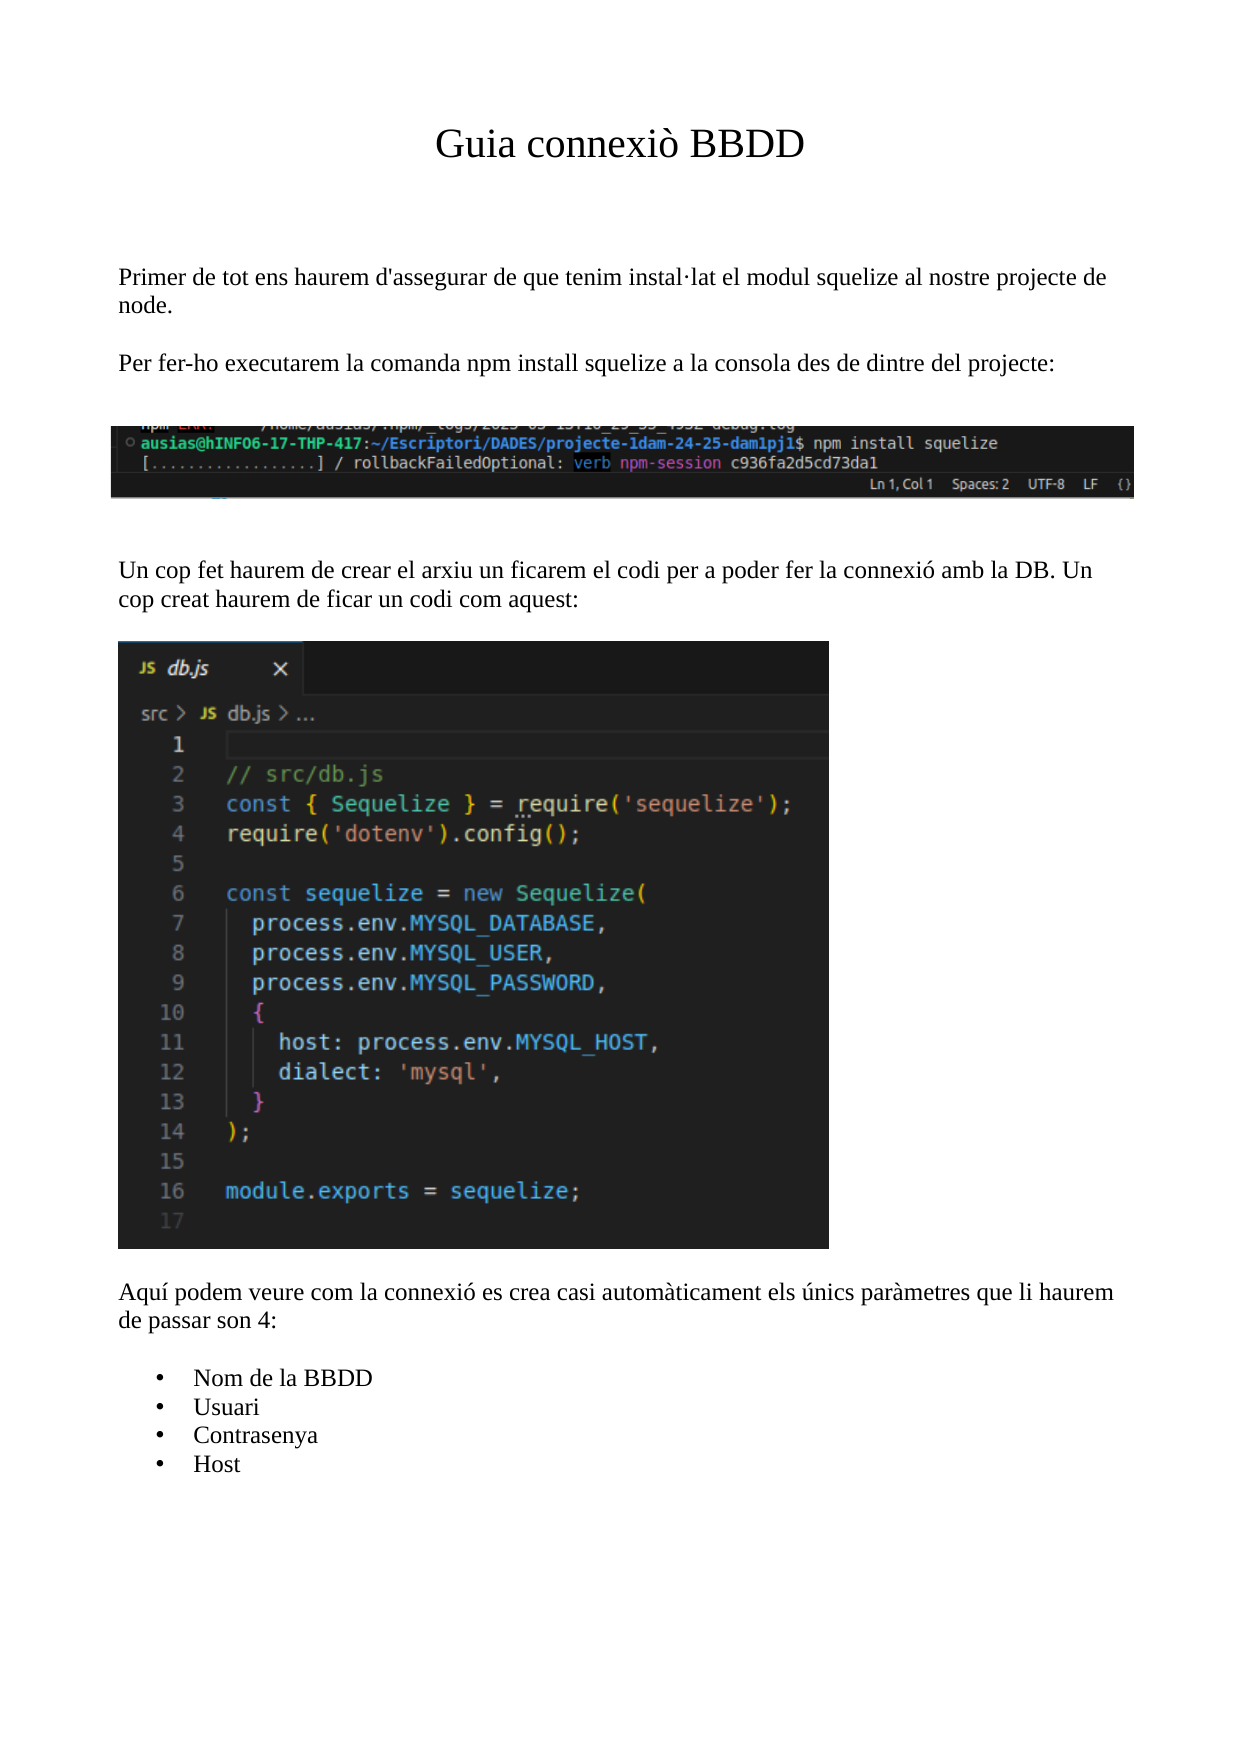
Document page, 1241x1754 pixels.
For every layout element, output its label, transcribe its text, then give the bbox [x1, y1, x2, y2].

text Aquí podem veure com la connexió es crea casi automàticament els únics paràmetres que li haurem de passar son 4: [118, 1277, 1122, 1334]
picture [118, 641, 829, 1249]
picture [110, 491, 1134, 499]
list Usuari [156, 1392, 1122, 1421]
text Per fer-ho executarem la comanda npm install squelize a la consola des de dintre del projecte: [118, 348, 1122, 491]
text Un cop fet haurem de crear el arxiu un ficarem el codi per a poder fer la connexió amb la DB. Un cop creat haurem de ficar un codi com aquest: [118, 556, 1122, 613]
list Nom de la BBDD [156, 1363, 1122, 1392]
list Contrasenya [156, 1421, 1122, 1449]
text Primer de tot ens haurem d'assegurar de que tenim instal·lat el modul squelize al nostre projecte de node. [118, 214, 1122, 319]
text [118, 499, 1122, 527]
list Host [156, 1449, 1122, 1478]
text Guia connexiò BBDD [118, 118, 1122, 214]
